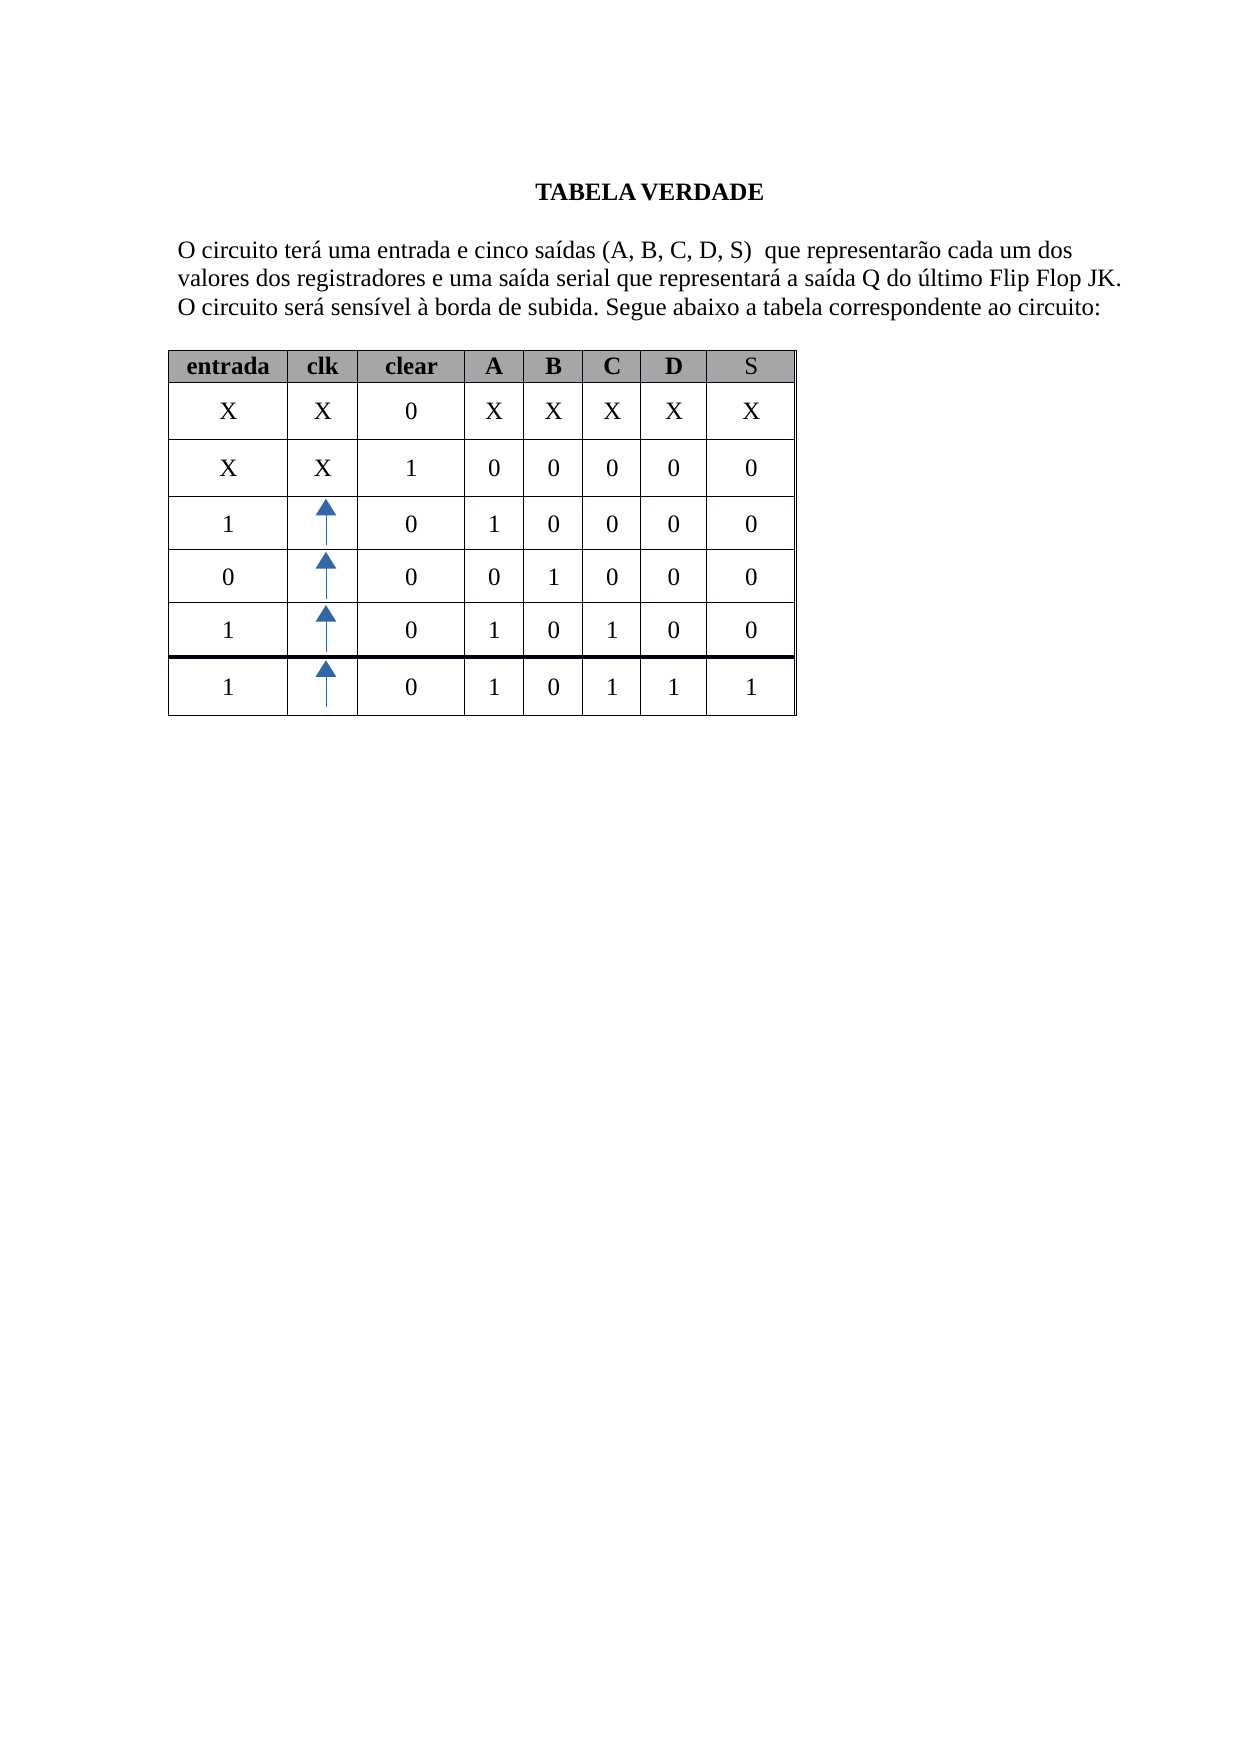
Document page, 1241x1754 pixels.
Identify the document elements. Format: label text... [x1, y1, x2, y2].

table_cell [288, 603, 357, 655]
table_cell 0 [169, 550, 287, 602]
table_cell 0 [524, 440, 582, 496]
table_cell 1 [169, 603, 287, 655]
table_cell 0 [465, 440, 523, 496]
table_cell 1 [707, 659, 794, 715]
table_cell 1 [169, 659, 287, 715]
table_cell X [288, 440, 357, 496]
table_cell 1 [583, 603, 640, 655]
table_cell 1 [583, 659, 640, 715]
table_cell 1 [465, 603, 523, 655]
table_cell [288, 497, 357, 549]
table_header A [465, 351, 523, 382]
table_cell 0 [358, 659, 464, 715]
table_cell 1 [465, 497, 523, 549]
table_cell 0 [641, 440, 706, 496]
table_cell X [641, 383, 706, 439]
table_cell 1 [465, 659, 523, 715]
table_cell 0 [707, 497, 794, 549]
table_header C [583, 351, 640, 382]
text TABELA VERDADE [177, 177, 1122, 206]
table_cell 0 [583, 440, 640, 496]
table_cell X [169, 383, 287, 439]
table_cell 1 [169, 497, 287, 549]
table_cell 0 [641, 603, 706, 655]
table_header D [641, 351, 706, 382]
table_cell 0 [641, 550, 706, 602]
table_cell 0 [707, 603, 794, 655]
table_cell 0 [524, 603, 582, 655]
table_cell 0 [358, 383, 464, 439]
table_cell 1 [641, 659, 706, 715]
table_cell 0 [641, 497, 706, 549]
table_cell [288, 659, 357, 715]
table_header clear [358, 351, 464, 382]
table_cell 0 [583, 550, 640, 602]
table_cell X [288, 383, 357, 439]
table_header clk [288, 351, 357, 382]
table_cell [288, 550, 357, 602]
table_cell X [524, 383, 582, 439]
text O circuito terá uma entrada e cinco saídas (A, B, C, D, S) que representarão cada um dos valores dos registradores e uma saída serial que representará a saída Q do último Flip Flop JK. O circuito será sensível à borda de subida. Segue abaixo a tabela correspondente ao circuito: [177, 235, 1122, 321]
table_cell 0 [707, 440, 794, 496]
table_cell 0 [583, 497, 640, 549]
table_header entrada [169, 351, 287, 382]
table_cell X [707, 383, 794, 439]
table_header B [524, 351, 582, 382]
table_cell 0 [358, 550, 464, 602]
table_cell X [465, 383, 523, 439]
table_cell 0 [465, 550, 523, 602]
table_header S [707, 351, 794, 382]
table_cell X [169, 440, 287, 496]
table_cell 1 [524, 550, 582, 602]
table_cell 1 [358, 440, 464, 496]
table_cell 0 [524, 497, 582, 549]
table_cell X [583, 383, 640, 439]
table_cell 0 [358, 603, 464, 655]
table_cell 0 [358, 497, 464, 549]
table_cell 0 [524, 659, 582, 715]
table_cell 0 [707, 550, 794, 602]
